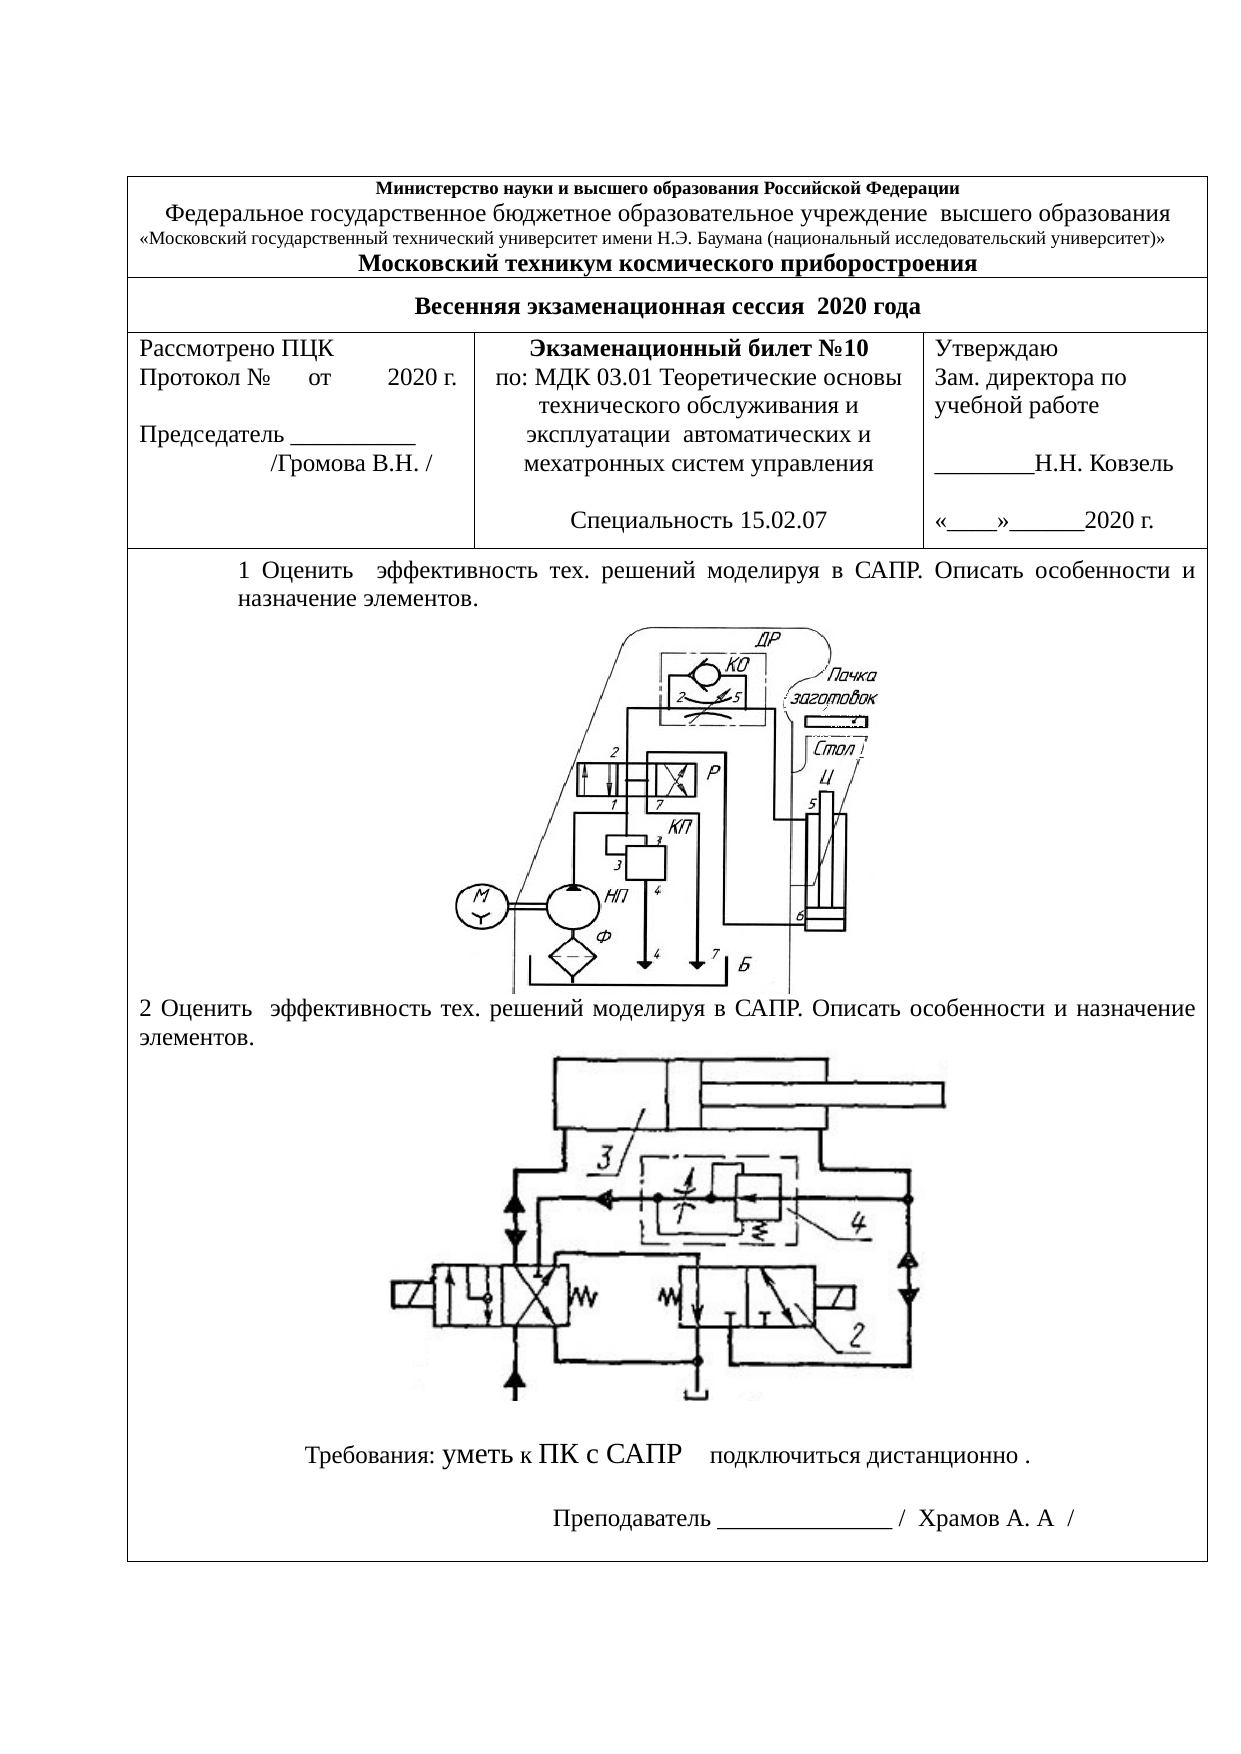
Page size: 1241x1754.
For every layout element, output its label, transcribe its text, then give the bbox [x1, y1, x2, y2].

table_cell Утверждаю Зам. директора по учебной работе ________Н.Н. Ковзель «____»______2020 г. [924, 333, 1207, 547]
table_header Министерство науки и высшего образования Российской Федерации Федеральное государственное бюджетное образовательное учреждение высшего образования «Московский государственный технический университет имени Н.Э. Баумана (национальный исследовательский университет)» Московский техникум космического приборостроения [128, 177, 1207, 277]
table_cell Весенняя экзаменационная сессия 2020 года [128, 278, 1207, 332]
table_cell Экзаменационный билет №10 по: МДК 03.01 Теоретические основы технического обслуживания и эксплуатации автоматических и мехатронных систем управления Специальность 15.02.07 [475, 333, 923, 547]
table_cell Рассмотрено ПЦК Протокол № от 2020 г. Председатель __________ /Громова В.Н. / [128, 333, 474, 547]
table_cell 1 Оценить эффективность тех. решений моделируя в САПР. Описать особенности и назначение элементов. 2 Оценить эффективность тех. решений моделируя в САПР. Описать особенности и назначение элементов. Требования: уметь к ПК с САПР подключиться дистанционно . Преподаватель ______________ / Храмов А. А / [128, 549, 1207, 1561]
